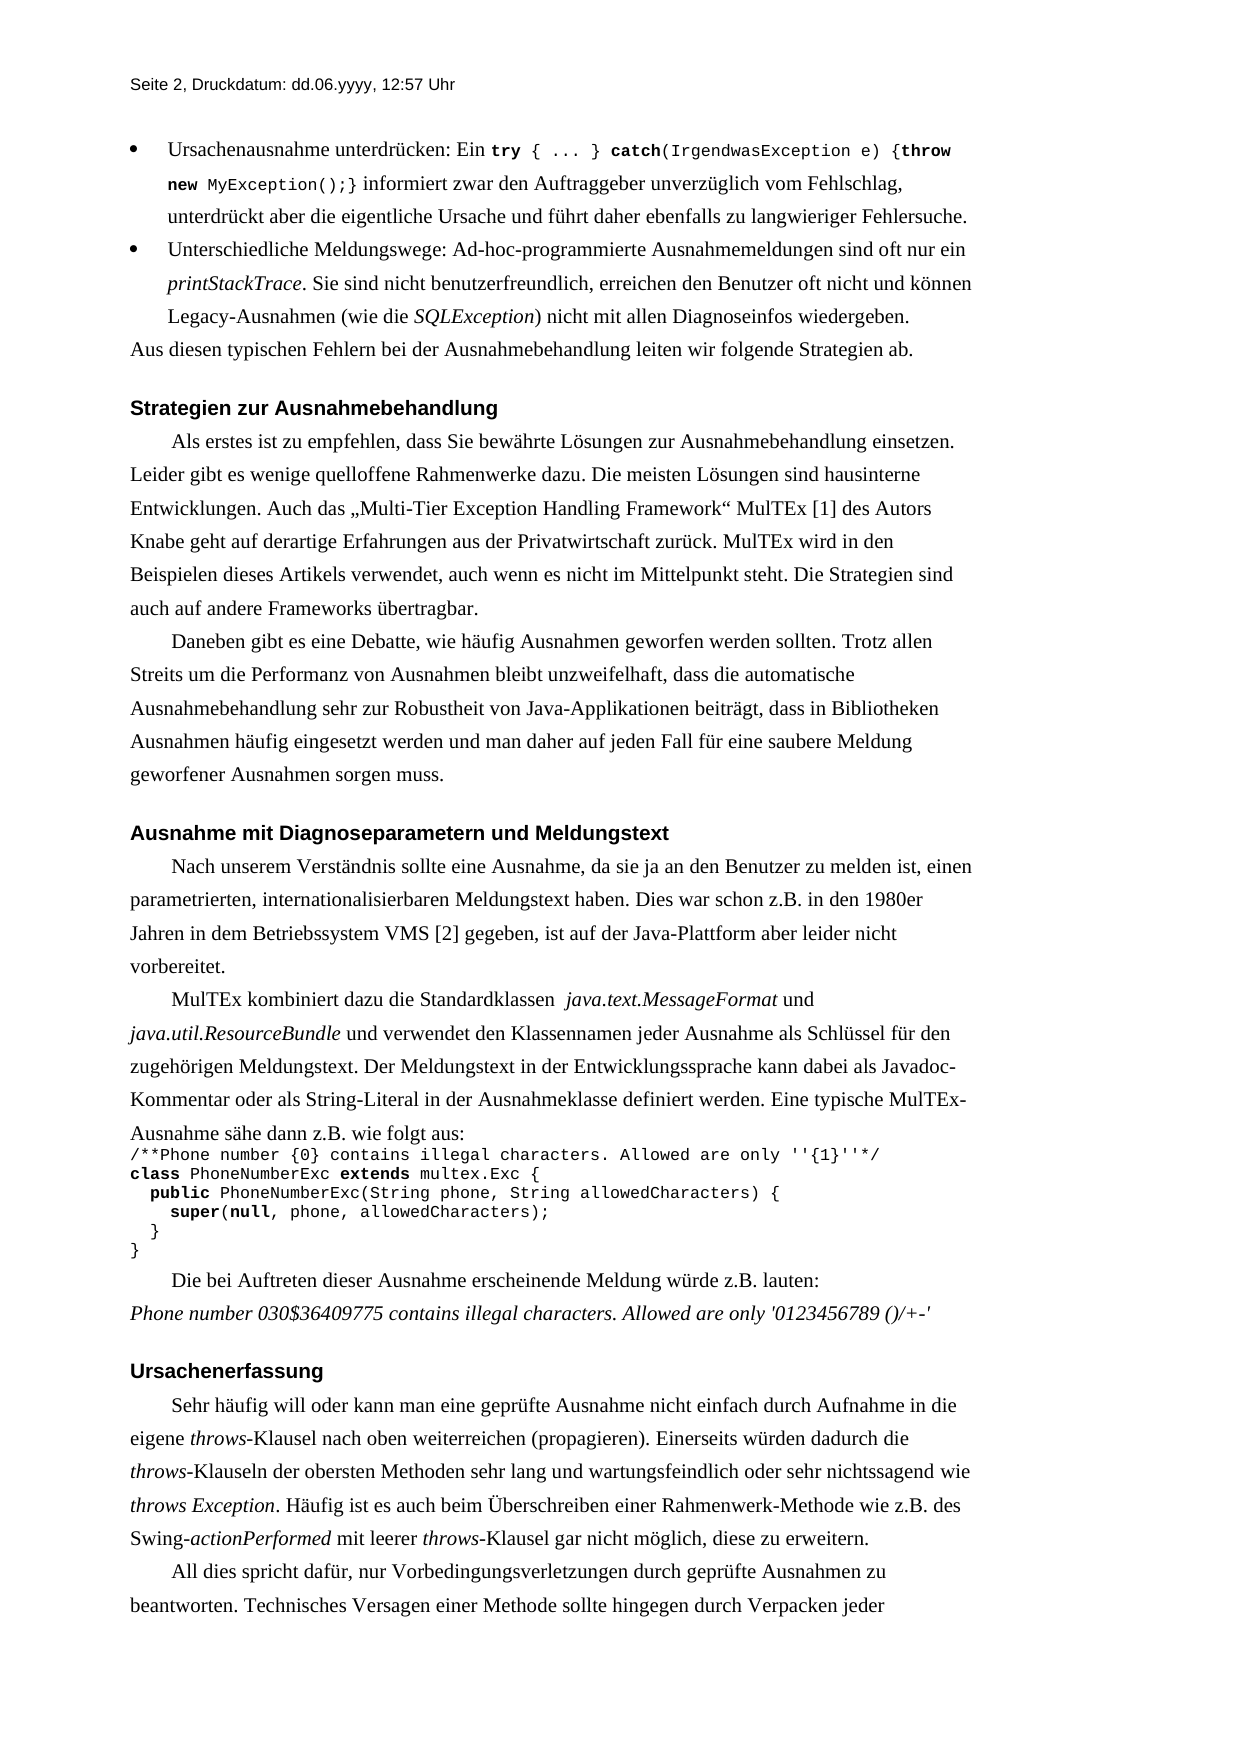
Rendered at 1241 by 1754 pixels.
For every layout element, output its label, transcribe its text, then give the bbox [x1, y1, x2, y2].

text Aus diesen typischen Fehlern bei der Ausnahmebehandlung leiten wir folgende Strategien ab. [130, 330, 974, 363]
text All dies spricht dafür, nur Vorbedingungsverletzungen durch geprüfte Ausnahmen zu beantworten. Technisches Versagen einer Methode sollte hingegen durch Verpacken jeder [130, 1552, 974, 1619]
text class PhoneNumberExc extends multex.Exc { [130, 1166, 974, 1184]
text Die bei Auftreten dieser Ausnahme erscheinende Meldung würde z.B. lauten: Phone number 030$36409775 contains illegal characters. Allowed are only '0123456789 ()/+-' [130, 1260, 974, 1327]
list Unterschiedliche Meldungswege: Ad-hoc-programmierte Ausnahmemeldungen sind oft nur ein printStackTrace. Sie sind nicht benutzerfreundlich, erreichen den Benutzer oft nicht und können Legacy-Ausnahmen (wie die SQLException) nicht mit allen Diagnoseinfos wiedergeben. [130, 230, 974, 330]
text public PhoneNumberExc(String phone, String allowedCharacters) { [130, 1184, 974, 1203]
list Ursachenausnahme unterdrücken: Ein try { ... } catch(IrgendwasException e) {throw new MyException();} informiert zwar den Auftraggeber unverzüglich vom Fehlschlag, unterdrückt aber die eigentliche Ursache und führt daher ebenfalls zu langwieriger Fehlersuche. [130, 130, 974, 230]
text Als erstes ist zu empfehlen, dass Sie bewährte Lösungen zur Ausnahmebehandlung einsetzen. Leider gibt es wenige quelloffene Rahmenwerke dazu. Die meisten Lösungen sind hausinterne Entwicklungen. Auch das „Multi-Tier Exception Handling Framework“ MulTEx [1] des Autors Knabe geht auf derartige Erfahrungen aus der Privatwirtschaft zurück. MulTEx wird in den Beispielen dieses Artikels verwendet, auch wenn es nicht im Mittelpunkt steht. Die Strategien sind auch auf andere Frameworks übertragbar. [130, 422, 974, 622]
text super(null, phone, allowedCharacters); [130, 1203, 974, 1222]
text Sehr häufig will oder kann man eine geprüfte Ausnahme nicht einfach durch Aufnahme in die eigene throws-Klausel nach oben weiterreichen (propagieren). Einerseits würden dadurch die throws-Klauseln der obersten Methoden sehr lang und wartungsfeindlich oder sehr nichtssagend wie throws‍ Exception. Häufig ist es auch beim Überschreiben einer Rahmenwerk-Methode wie z.B. des Swing-actionPerformed mit leerer throws-Klausel gar nicht möglich, diese zu erweitern. [130, 1385, 974, 1552]
text } [130, 1241, 974, 1260]
text Daneben gibt es eine Debatte, wie häufig Ausnahmen geworfen werden sollten. Trotz allen Streits um die Performanz von Ausnahmen bleibt unzweifelhaft, dass die automatische Ausnahmebehandlung sehr zur Robustheit von Java-Applikationen beiträgt, dass in Bibliotheken Ausnahmen häufig eingesetzt werden und man daher auf jeden Fall für eine saubere Meldung geworfener Ausnahmen sorgen muss. [130, 622, 974, 788]
text /**Phone number {0} contains illegal characters. Allowed are only ''{1}''*/ [130, 1147, 974, 1166]
text } [130, 1222, 974, 1241]
text Strategien zur Ausnahmebehandlung [130, 388, 974, 422]
text Ursachenerfassung [130, 1352, 974, 1385]
text Nach unserem Verständnis sollte eine Ausnahme, da sie ja an den Benutzer zu melden ist, einen parametrierten, internationalisierbaren Meldungstext haben. Dies war schon z.B. in den 1980er Jahren in dem Betriebssystem VMS [2] gegeben, ist auf der Java-Plattform aber leider nicht vorbereitet. [130, 847, 974, 980]
text MulTEx kombiniert dazu die Standardklassen java.text.MessageFormat und java.util.ResourceBundle und verwendet den Klassennamen jeder Ausnahme als Schlüssel für den zugehörigen Meldungstext. Der Meldungstext in der Entwicklungssprache kann dabei als Javadoc-Kommentar oder als String-Literal in der Ausnahmeklasse definiert werden. Eine typische MulTEx-Ausnahme sähe dann z.B. wie folgt aus: [130, 980, 974, 1147]
text Ausnahme mit Diagnoseparametern und Meldungstext [130, 813, 974, 847]
